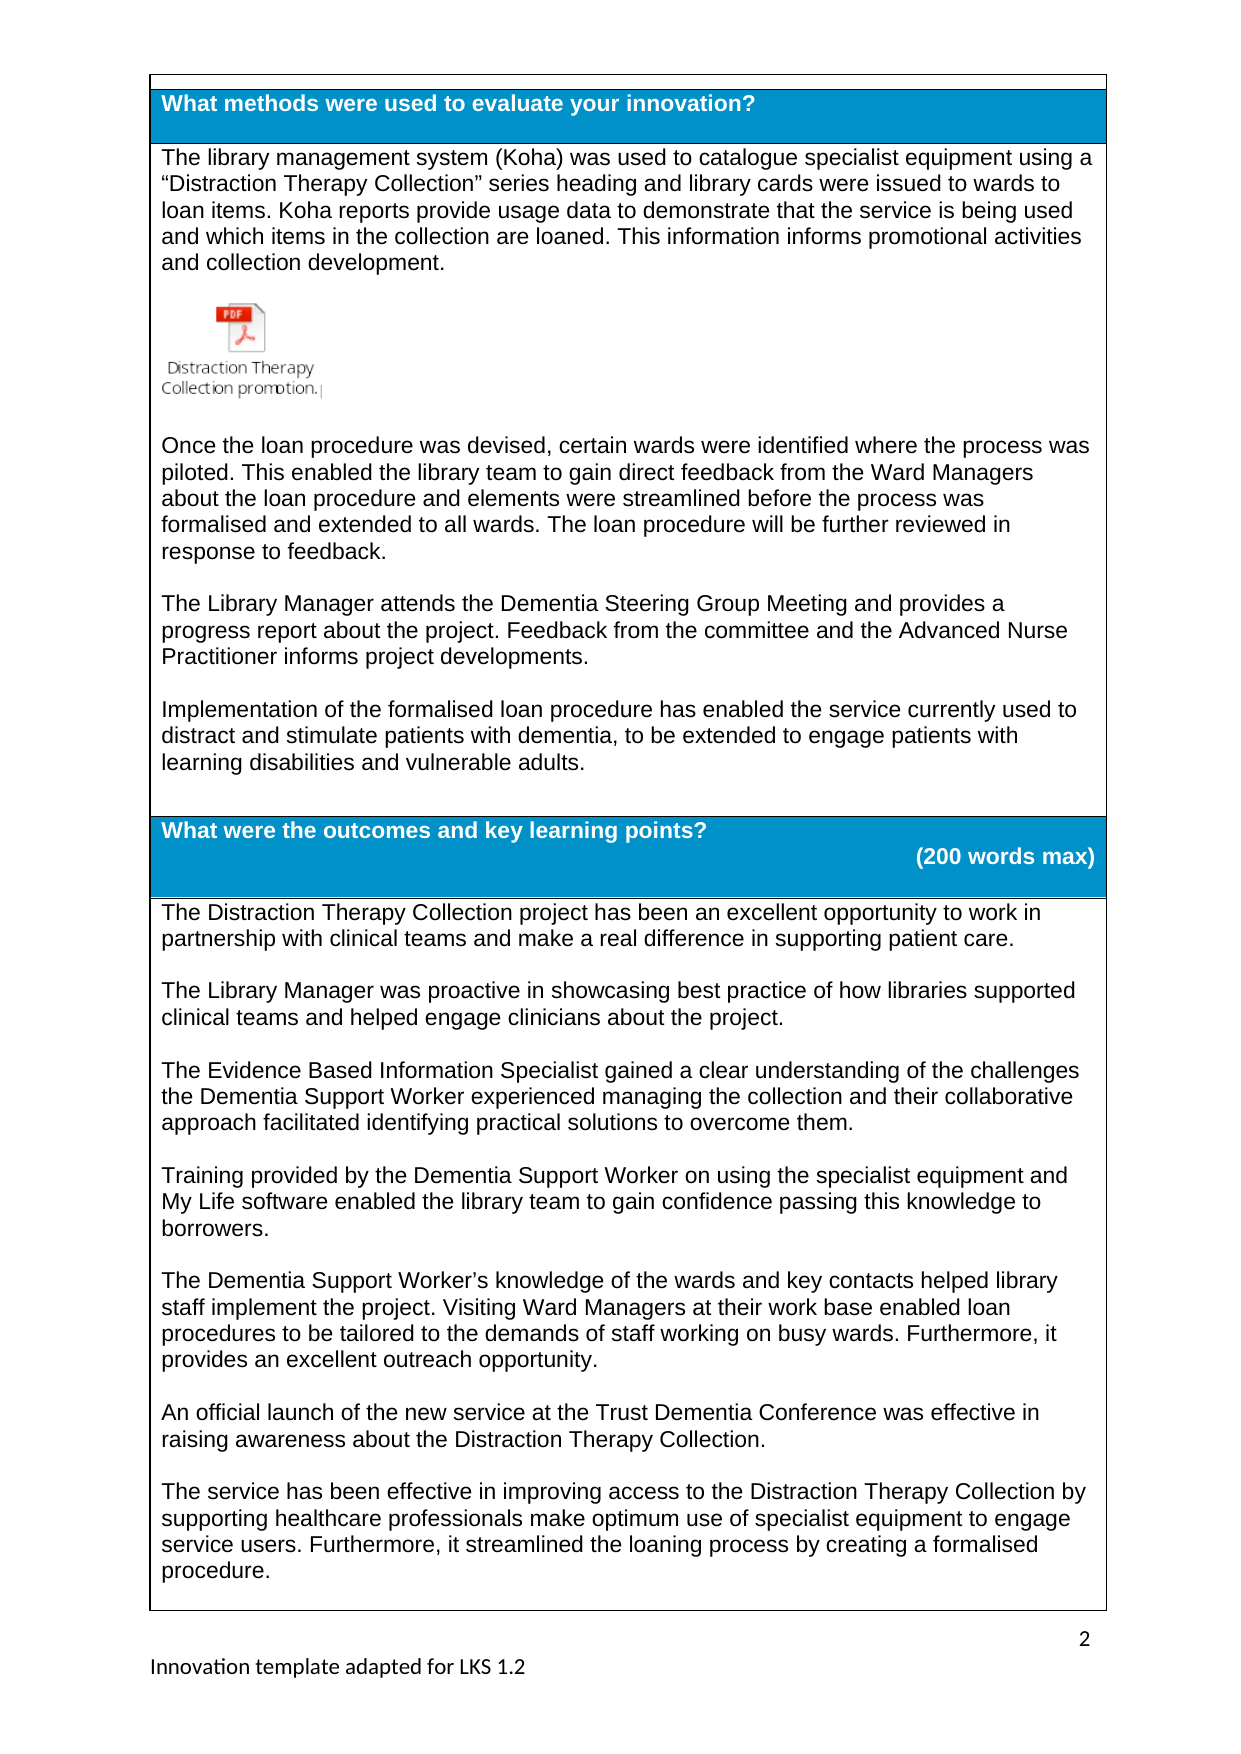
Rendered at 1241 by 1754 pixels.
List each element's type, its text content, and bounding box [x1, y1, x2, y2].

table_cell The library management system (Koha) was used to catalogue specialist equipment using a “Distraction Therapy Collection” series heading and library cards were issued to wards to loan items. Koha reports provide usage data to demonstrate that the service is being used and which items in the collection are loaned. This information informs promotional activities and collection development. Once the loan procedure was devised, certain wards were identified where the process was piloted. This enabled the library team to gain direct feedback from the Ward Managers about the loan procedure and elements were streamlined before the process was formalised and extended to all wards. The loan procedure will be further reviewed in response to feedback. The Library Manager attends the Dementia Steering Group Meeting and provides a progress report about the project. Feedback from the committee and the Advanced Nurse Practitioner informs project developments. Implementation of the formalised loan procedure has enabled the service currently used to distract and stimulate patients with dementia, to be extended to engage patients with learning disabilities and vulnerable adults. [151, 144, 1106, 816]
table_cell The Distraction Therapy Collection project has been an excellent opportunity to work in partnership with clinical teams and make a real difference in supporting patient care. The Library Manager was proactive in showcasing best practice of how libraries supported clinical teams and helped engage clinicians about the project. The Evidence Based Information Specialist gained a clear understanding of the challenges the Dementia Support Worker experienced managing the collection and their collaborative approach facilitated identifying practical solutions to overcome them. Training provided by the Dementia Support Worker on using the specialist equipment and My Life software enabled the library team to gain confidence passing this knowledge to borrowers. The Dementia Support Worker’s knowledge of the wards and key contacts helped library staff implement the project. Visiting Ward Managers at their work base enabled loan procedures to be tailored to the demands of staff working on busy wards. Furthermore, it provides an excellent outreach opportunity. An official launch of the new service at the Trust Dementia Conference was effective in raising awareness about the Distraction Therapy Collection. The service has been effective in improving access to the Distraction Therapy Collection by supporting healthcare professionals make optimum use of specialist equipment to engage service users. Furthermore, it streamlined the loaning process by creating a formalised procedure. [151, 899, 1106, 1610]
table_cell What were the outcomes and key learning points? (200 words max) [151, 817, 1106, 897]
table_cell What methods were used to evaluate your innovation? [151, 90, 1106, 143]
